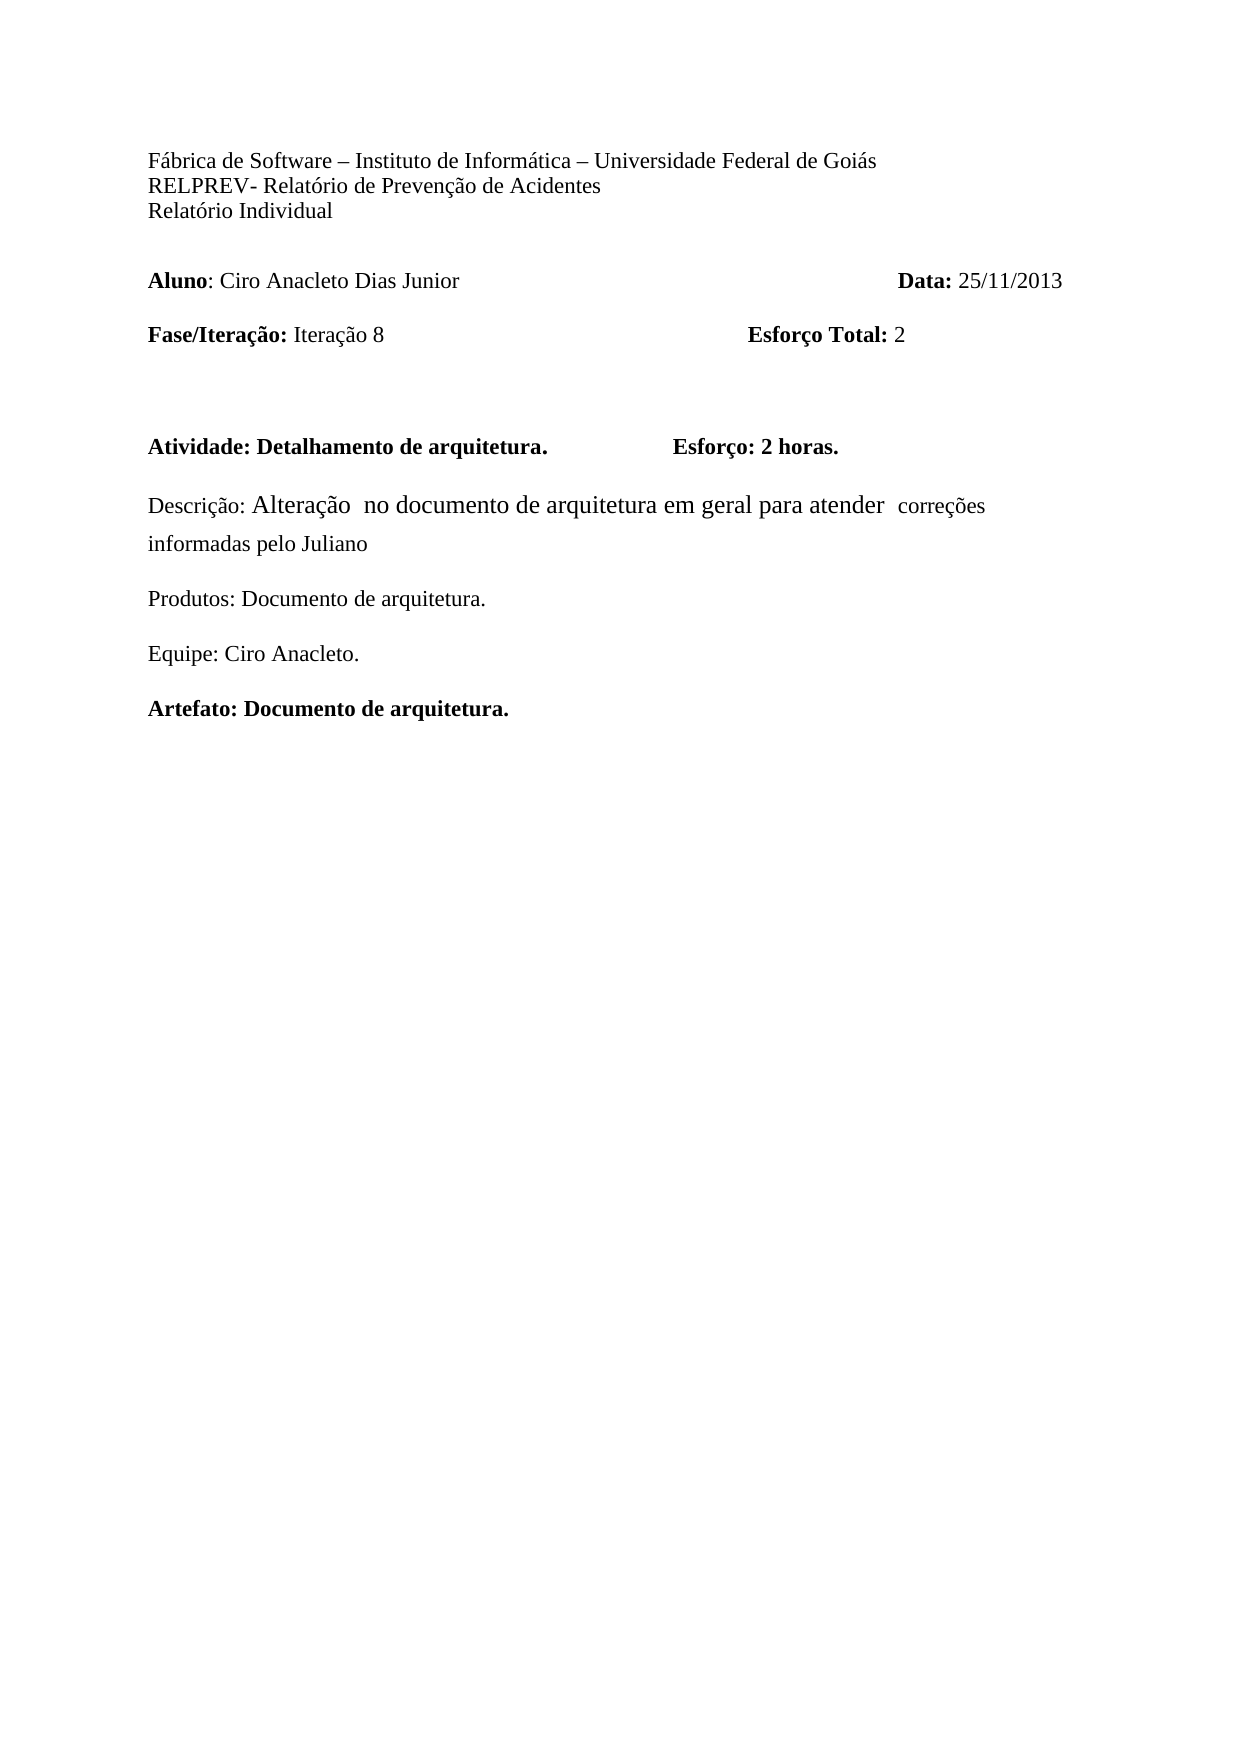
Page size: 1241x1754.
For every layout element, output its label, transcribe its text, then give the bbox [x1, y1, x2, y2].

text Atividade: Detalhamento de arquitetura. Esforço: 2 horas. [148, 432, 1093, 460]
text Aluno: Ciro Anacleto Dias Junior Data: 25/11/2013 [148, 268, 1093, 293]
text Equipe: Ciro Anacleto. [148, 641, 1093, 666]
text Artefato: Documento de arquitetura. [148, 696, 1093, 721]
text Produtos: Documento de arquitetura. [148, 586, 1093, 612]
text Descrição: Alteração no documento de arquitetura em geral para atender correções informadas pelo Juliano [148, 490, 1093, 557]
text Fase/Iteração: Iteração 8 Esforço Total: 2 [148, 322, 1093, 348]
